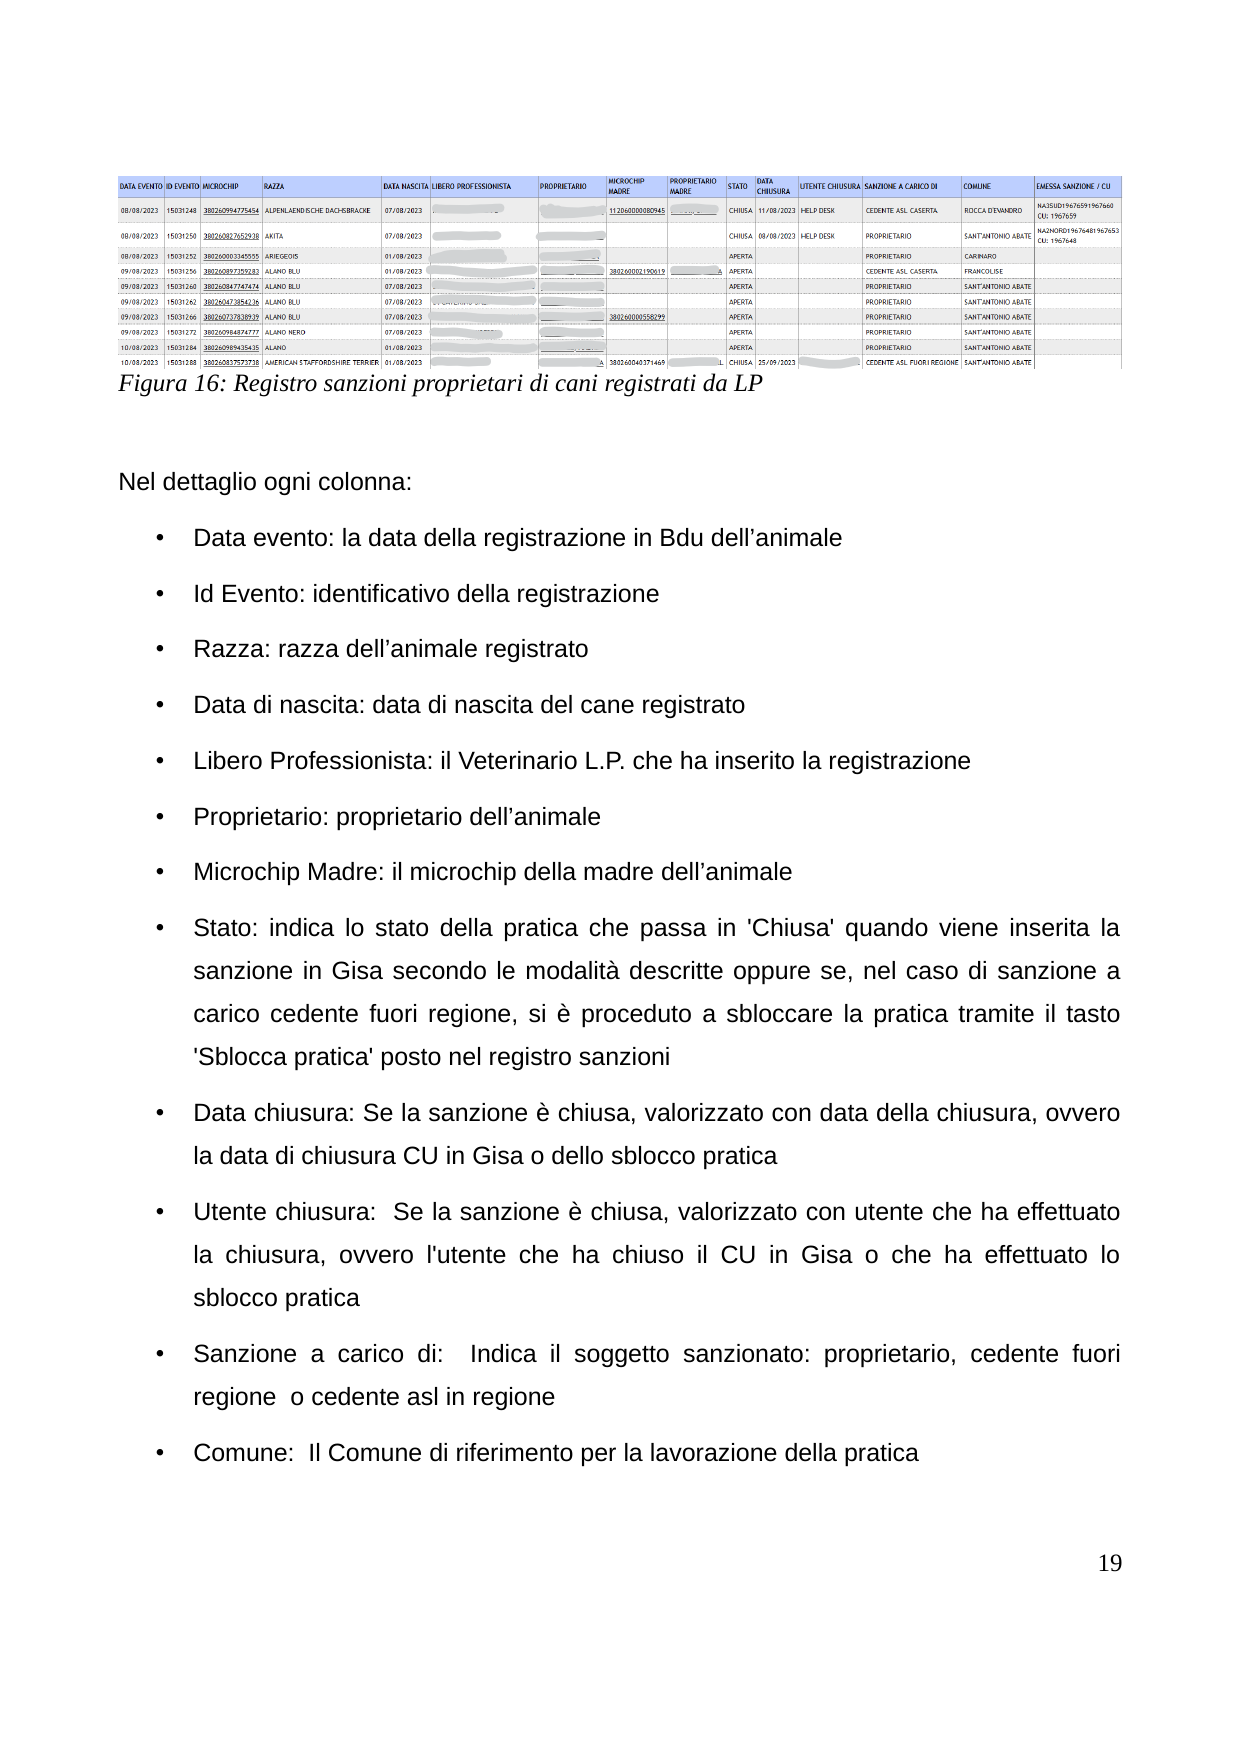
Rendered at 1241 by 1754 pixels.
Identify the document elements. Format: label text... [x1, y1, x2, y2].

list Data chiusura: Se la sanzione è chiusa, valorizzato con data della chiusura, ovvero la data di chiusura CU in Gisa o dello sblocco pratica [156, 1098, 1122, 1170]
text Nel dettaglio ogni colonna: [118, 467, 1122, 496]
picture [118, 176, 1123, 369]
list Stato: indica lo stato della pratica che passa in 'Chiusa' quando viene inserita la sanzione in Gisa secondo le modalità descritte oppure se, nel caso di sanzione a carico cedente fuori regione, si è proceduto a sbloccare la pratica tramite il tasto 'Sblocca pratica' posto nel registro sanzioni [156, 913, 1122, 1071]
list Data evento: la data della registrazione in Bdu dell’animale [156, 523, 1122, 552]
list Id Evento: identificativo della registrazione [156, 578, 1122, 607]
list Libero Professionista: il Veterinario L.P. che ha inserito la registrazione [156, 746, 1122, 774]
list Razza: razza dell’animale registrato [156, 634, 1122, 663]
list Comune: Il Comune di riferimento per la lavorazione della pratica [156, 1438, 1122, 1467]
list Utente chiusura: Se la sanzione è chiusa, valorizzato con utente che ha effettuato la chiusura, ovvero l'utente che ha chiuso il CU in Gisa o che ha effettuato lo sblocco pratica [156, 1197, 1122, 1312]
list Data di nascita: data di nascita del cane registrato [156, 690, 1122, 719]
list Sanzione a carico di: Indica il soggetto sanzionato: proprietario, cedente fuori regione o cedente asl in regione [156, 1339, 1122, 1411]
text Figura 16: Registro sanzioni proprietari di cani registrati da LP [118, 369, 1122, 397]
list Microchip Madre: il microchip della madre dell’animale [156, 857, 1122, 886]
list Proprietario: proprietario dell’animale [156, 801, 1122, 830]
